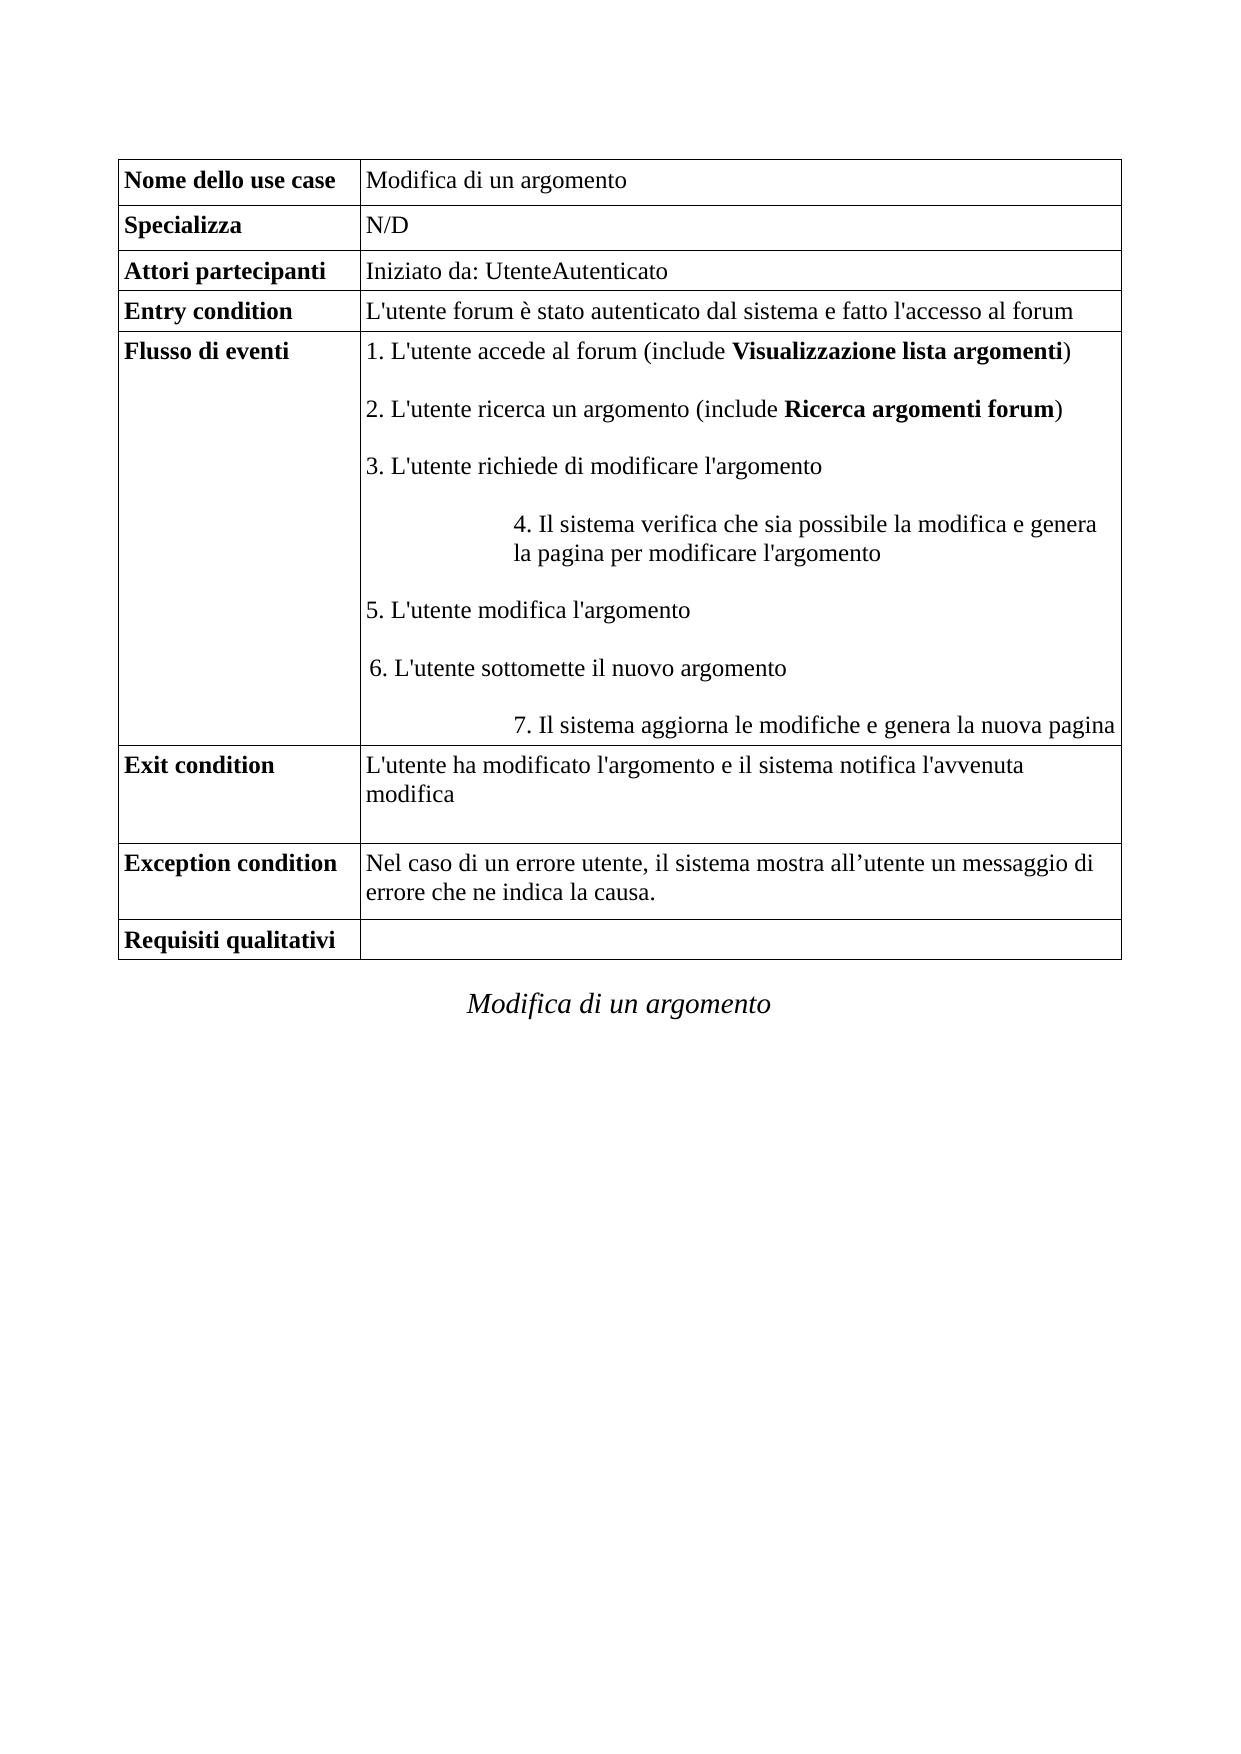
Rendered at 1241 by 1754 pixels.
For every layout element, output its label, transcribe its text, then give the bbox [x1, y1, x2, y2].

table_cell Iniziato da: UtenteAutenticato [361, 251, 1121, 290]
table_cell N/D [361, 206, 1121, 250]
text Modifica di un argomento [118, 986, 1122, 1019]
table_cell L'utente ha modificato l'argomento e il sistema notifica l'avvenuta modifica [361, 746, 1121, 842]
table_header Modifica di un argomento [361, 160, 1121, 205]
table_cell Entry condition [119, 291, 360, 331]
table_cell Requisiti qualitativi [119, 920, 360, 959]
table_cell Attori partecipanti [119, 251, 360, 290]
table_cell Exit condition [119, 746, 360, 842]
table_header Nome dello use case [119, 160, 360, 205]
table_cell [361, 920, 1121, 959]
table_cell Flusso di eventi [119, 332, 360, 745]
table_cell Exception condition [119, 844, 360, 919]
table_cell Nel caso di un errore utente, il sistema mostra all’utente un messaggio di errore che ne indica la causa. [361, 844, 1121, 919]
table_cell Specializza [119, 206, 360, 250]
table_cell L'utente accede al forum (include Visualizzazione lista argomenti) L'utente ricerca un argomento (include Ricerca argomenti forum) L'utente richiede di modificare l'argomento Il sistema verifica che sia possibile la modifica e genera la pagina per modificare l'argomento L'utente modifica l'argomento L'utente sottomette il nuovo argomento Il sistema aggiorna le modifiche e genera la nuova pagina [361, 332, 1121, 745]
table_cell L'utente forum è stato autenticato dal sistema e fatto l'accesso al forum [361, 291, 1121, 331]
